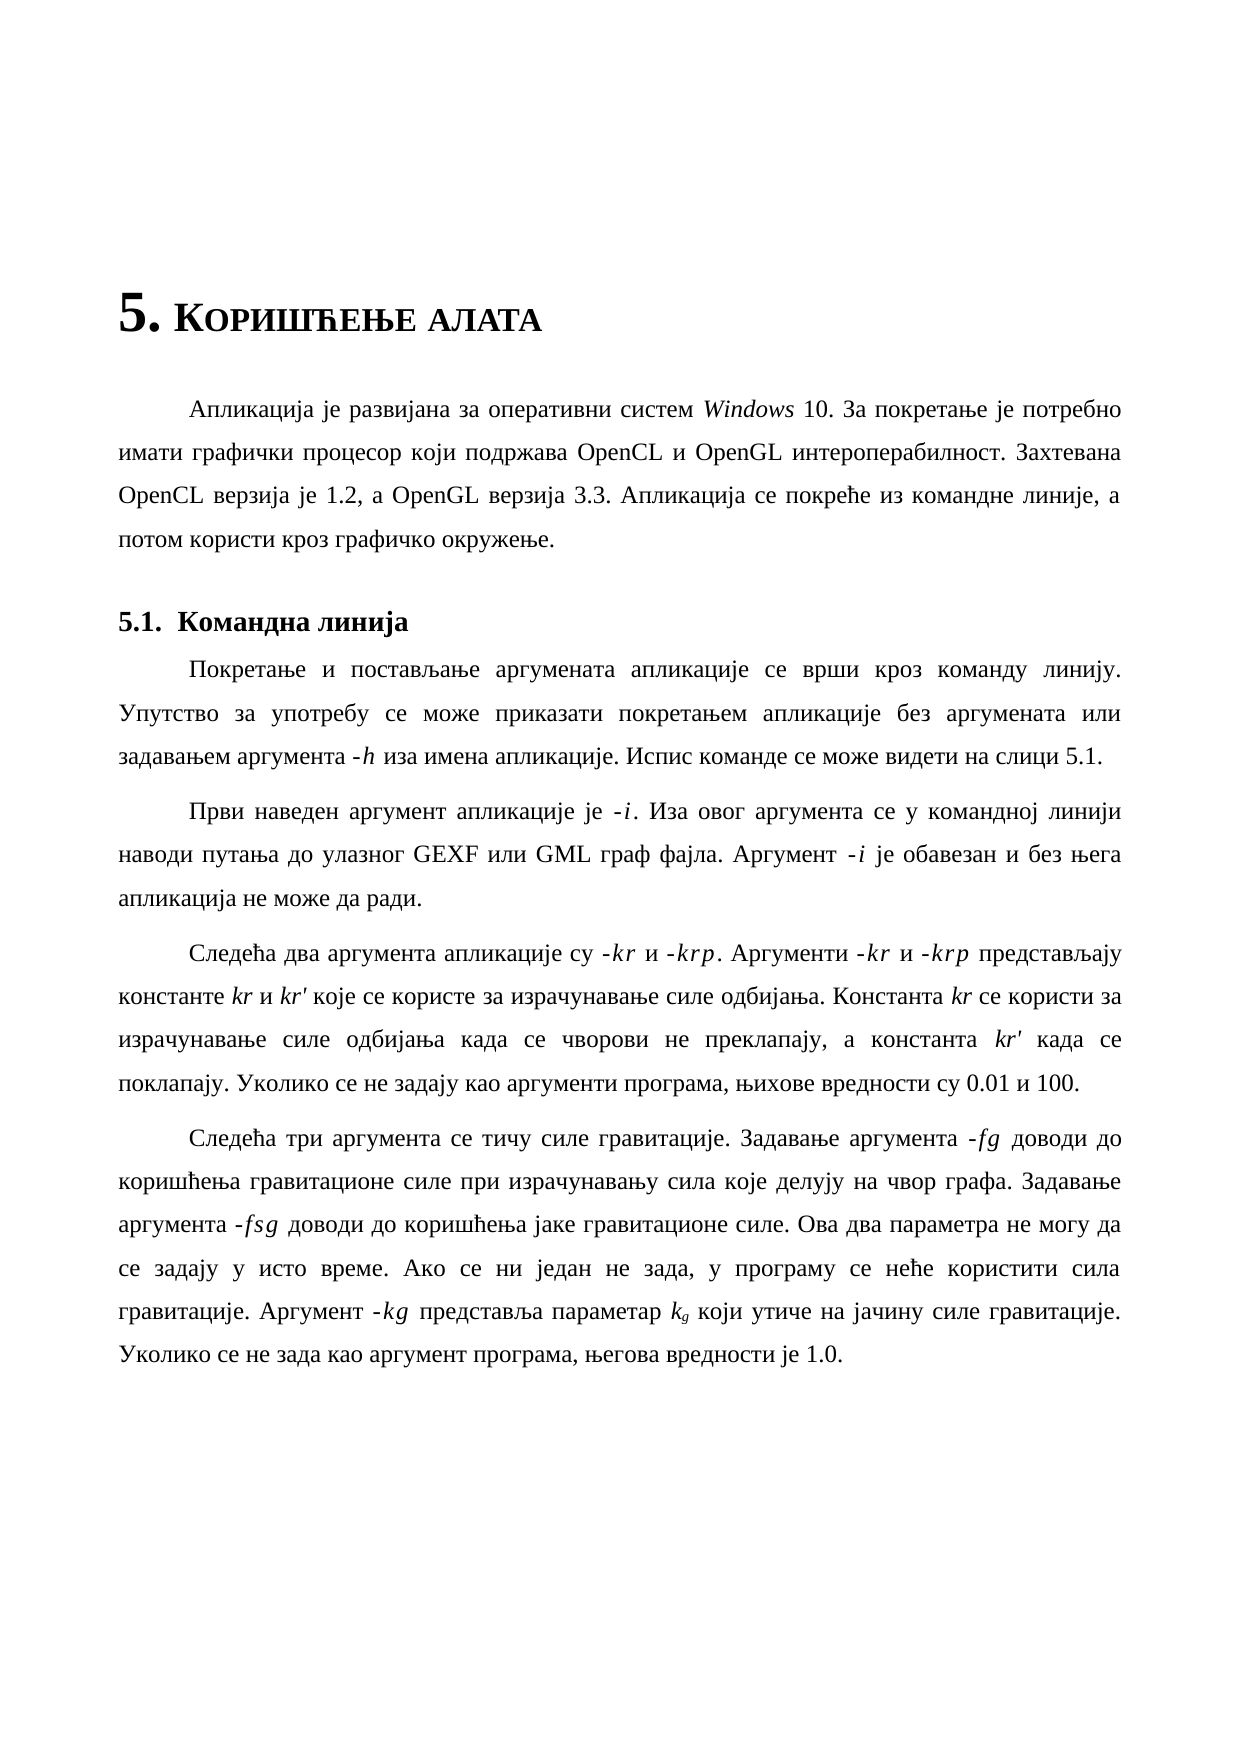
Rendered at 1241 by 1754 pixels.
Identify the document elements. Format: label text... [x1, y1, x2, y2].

list Командна линија [118, 604, 1122, 638]
text Следећа три аргумента се тичу силе гравитације. Задавање аргумента -fg доводи до коришћења гравитационе силе при израчунавању сила које делују на чвор графа. Задавање аргумента -fsg доводи до коришћења јаке гравитационе силе. Ова два параметра не могу да се задају у исто време. Ако се ни један не зада, у програму се неће користити сила гравитације. Аргумент -kg представља параметар kg који утиче на јачину силе гравитације. Уколико се не зада као аргумент програма, његова вредности је 1.0. [118, 1123, 1122, 1368]
text Покретање и постављање аргумената апликације се врши кроз команду линију. Упутство за употребу се може приказати покретањем апликације без aргумената или задавањем аргумента -h иза имена апликације. Испис команде се може видети на слици 5.1. [118, 654, 1122, 769]
text Следећа два аргумента апликације су -kr и -krp. Аргументи -kr и -krp представљају константе kr и kr' које се користе за израчунавање силе одбијања. Константа kr се користи за израчунавање силе одбијања када се чворови не преклапају, а константа kr' када се поклапају. Уколико се не задају као аргументи програма, њихове вредности су 0.01 и 100. [118, 938, 1122, 1096]
list Коришћење алата [118, 277, 1122, 344]
text Апликација је развијана за оперативни систем Windows 10. За покретање је потребно имати графички процесор који подржава OpenCL и OpenGL интероперабилност. Захтевана OpenCL верзија је 1.2, а OpenGL верзија 3.3. Апликација се покреће из командне линије, а потом користи кроз графичко окружење. [118, 394, 1122, 552]
text Први наведен аргумент апликације је -i. Иза овог аргумента се у командној линији наводи путања до улазног GEXF или GML граф фајла. Аргумент -i је обавезан и без њега апликација не може да ради. [118, 796, 1122, 911]
